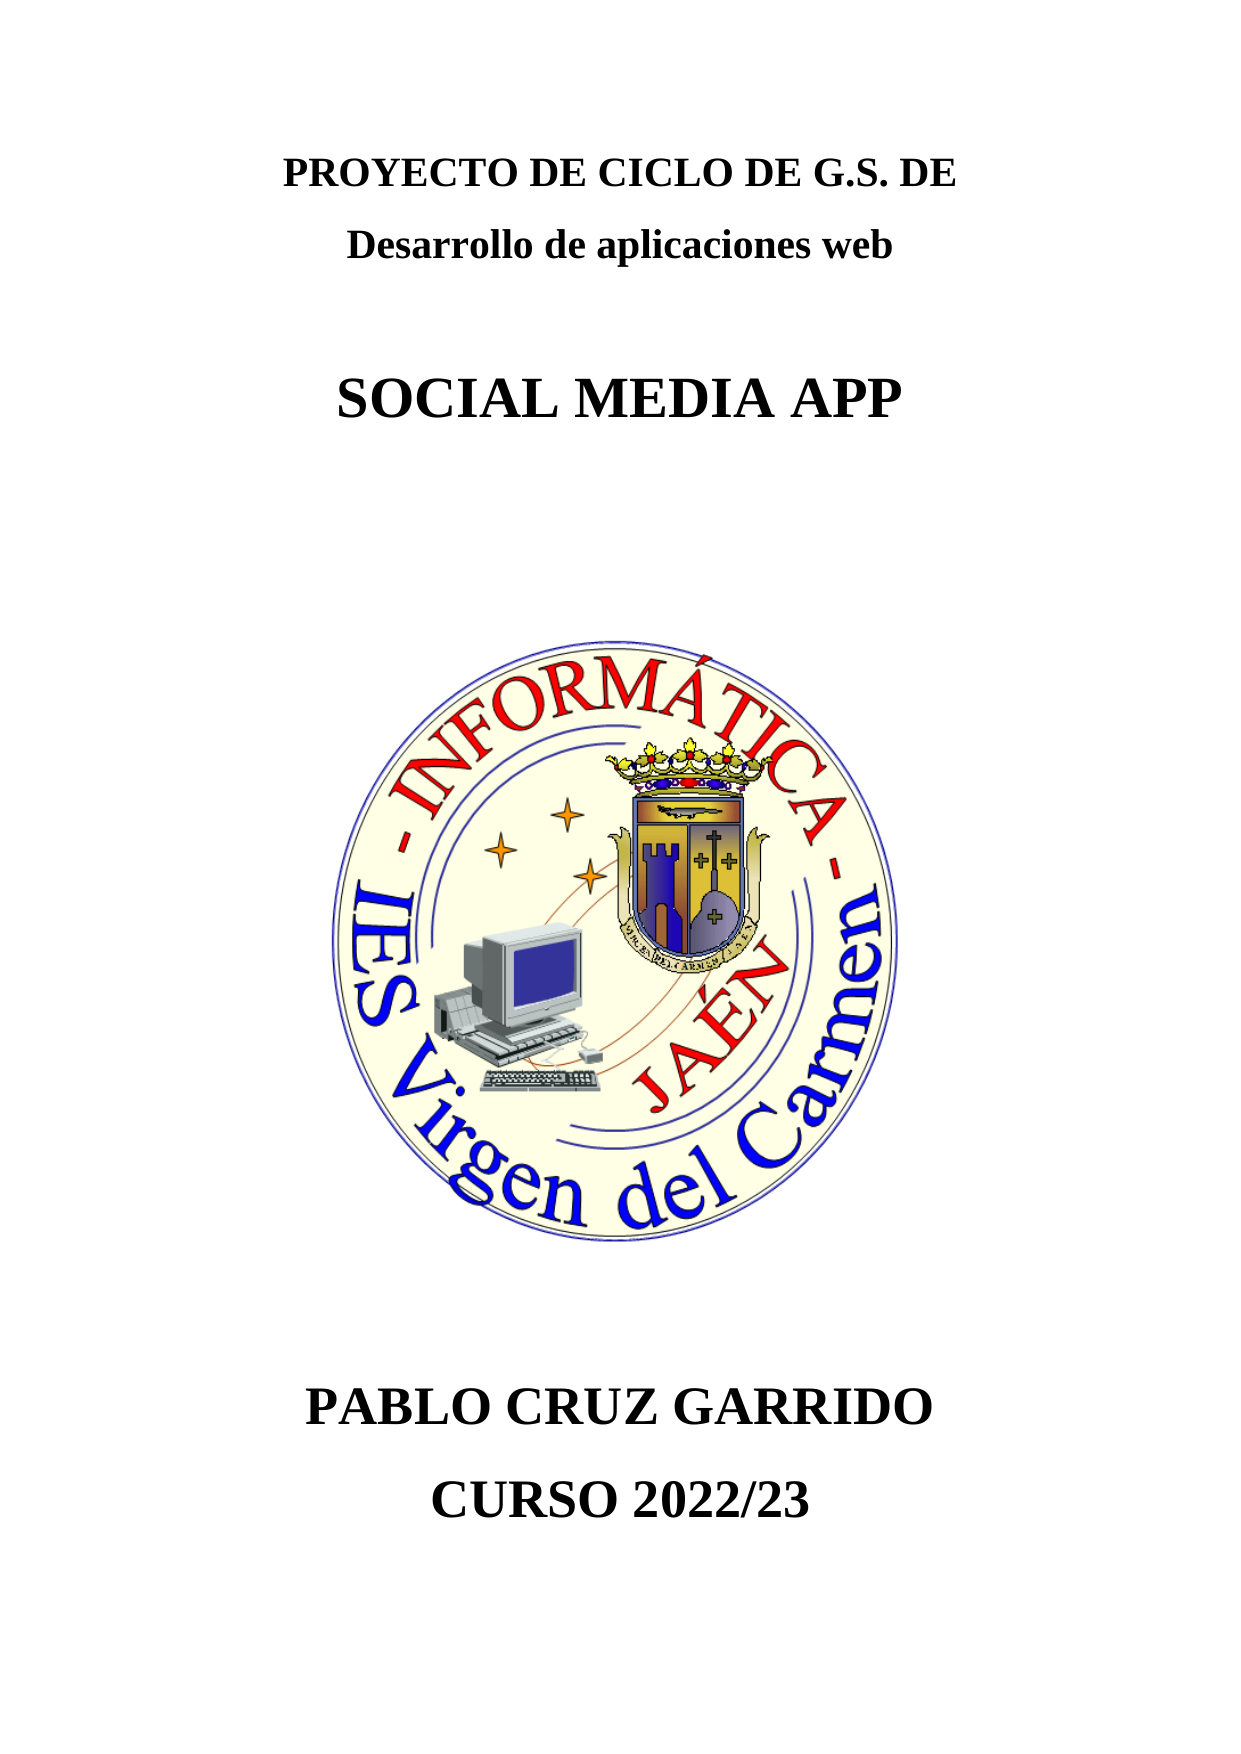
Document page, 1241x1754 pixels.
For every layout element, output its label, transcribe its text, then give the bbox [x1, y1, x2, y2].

text CURSO 2022/23 [177, 1467, 1063, 1530]
text PABLO CRUZ GARRIDO [177, 1374, 1063, 1436]
text Desarrollo de aplicaciones web [177, 219, 1063, 267]
text SOCIAL MEDIA APP [177, 363, 1063, 430]
picture [325, 598, 916, 1250]
text PROYECTO DE CICLO DE G.S. DE [177, 148, 1063, 196]
